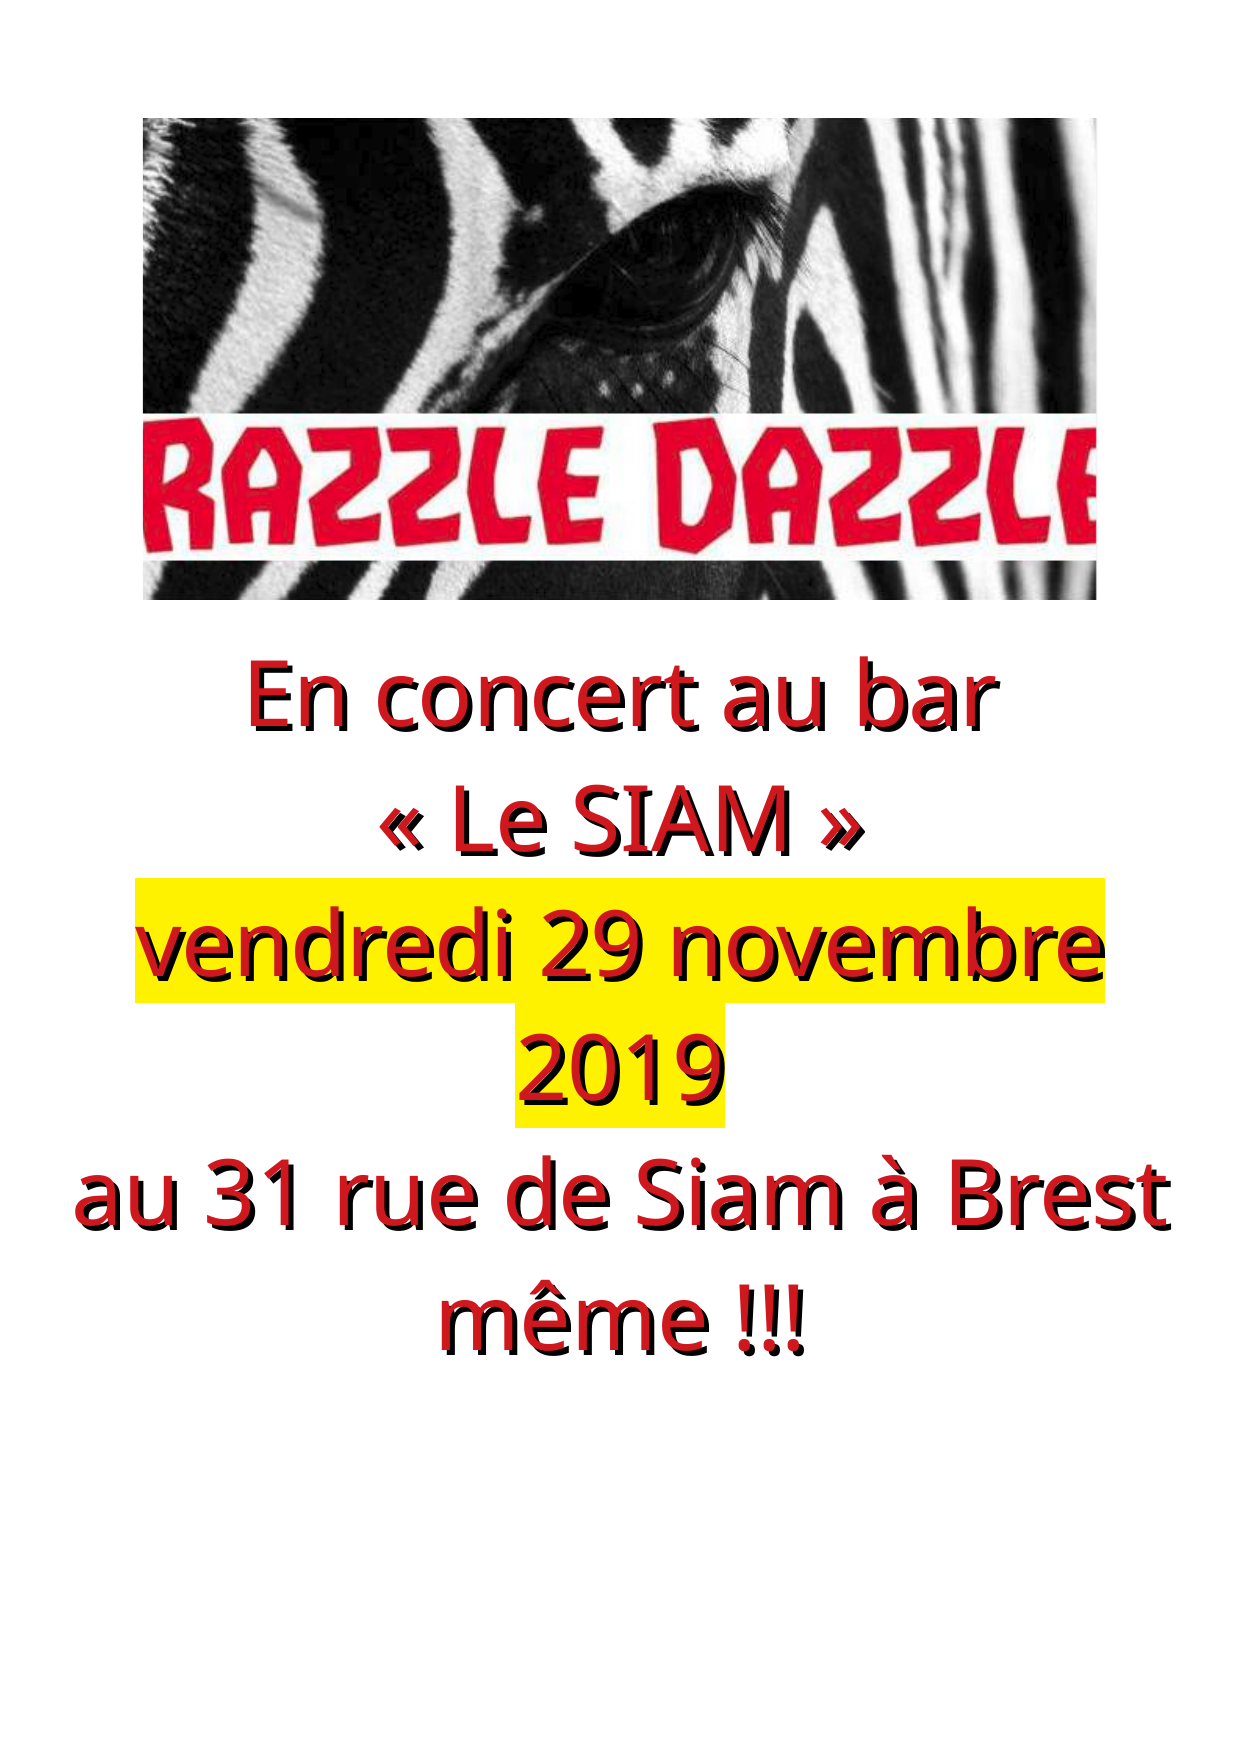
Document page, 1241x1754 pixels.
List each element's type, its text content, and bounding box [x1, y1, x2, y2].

text 2019 [71, 1003, 1169, 1128]
text « Le SIAM » [71, 753, 1169, 878]
text En concert au bar [71, 628, 1169, 753]
text au 31 rue de Siam à Brest même !!! [71, 1128, 1169, 1377]
picture [142, 118, 1098, 600]
text vendredi 29 novembre [71, 878, 1169, 1003]
